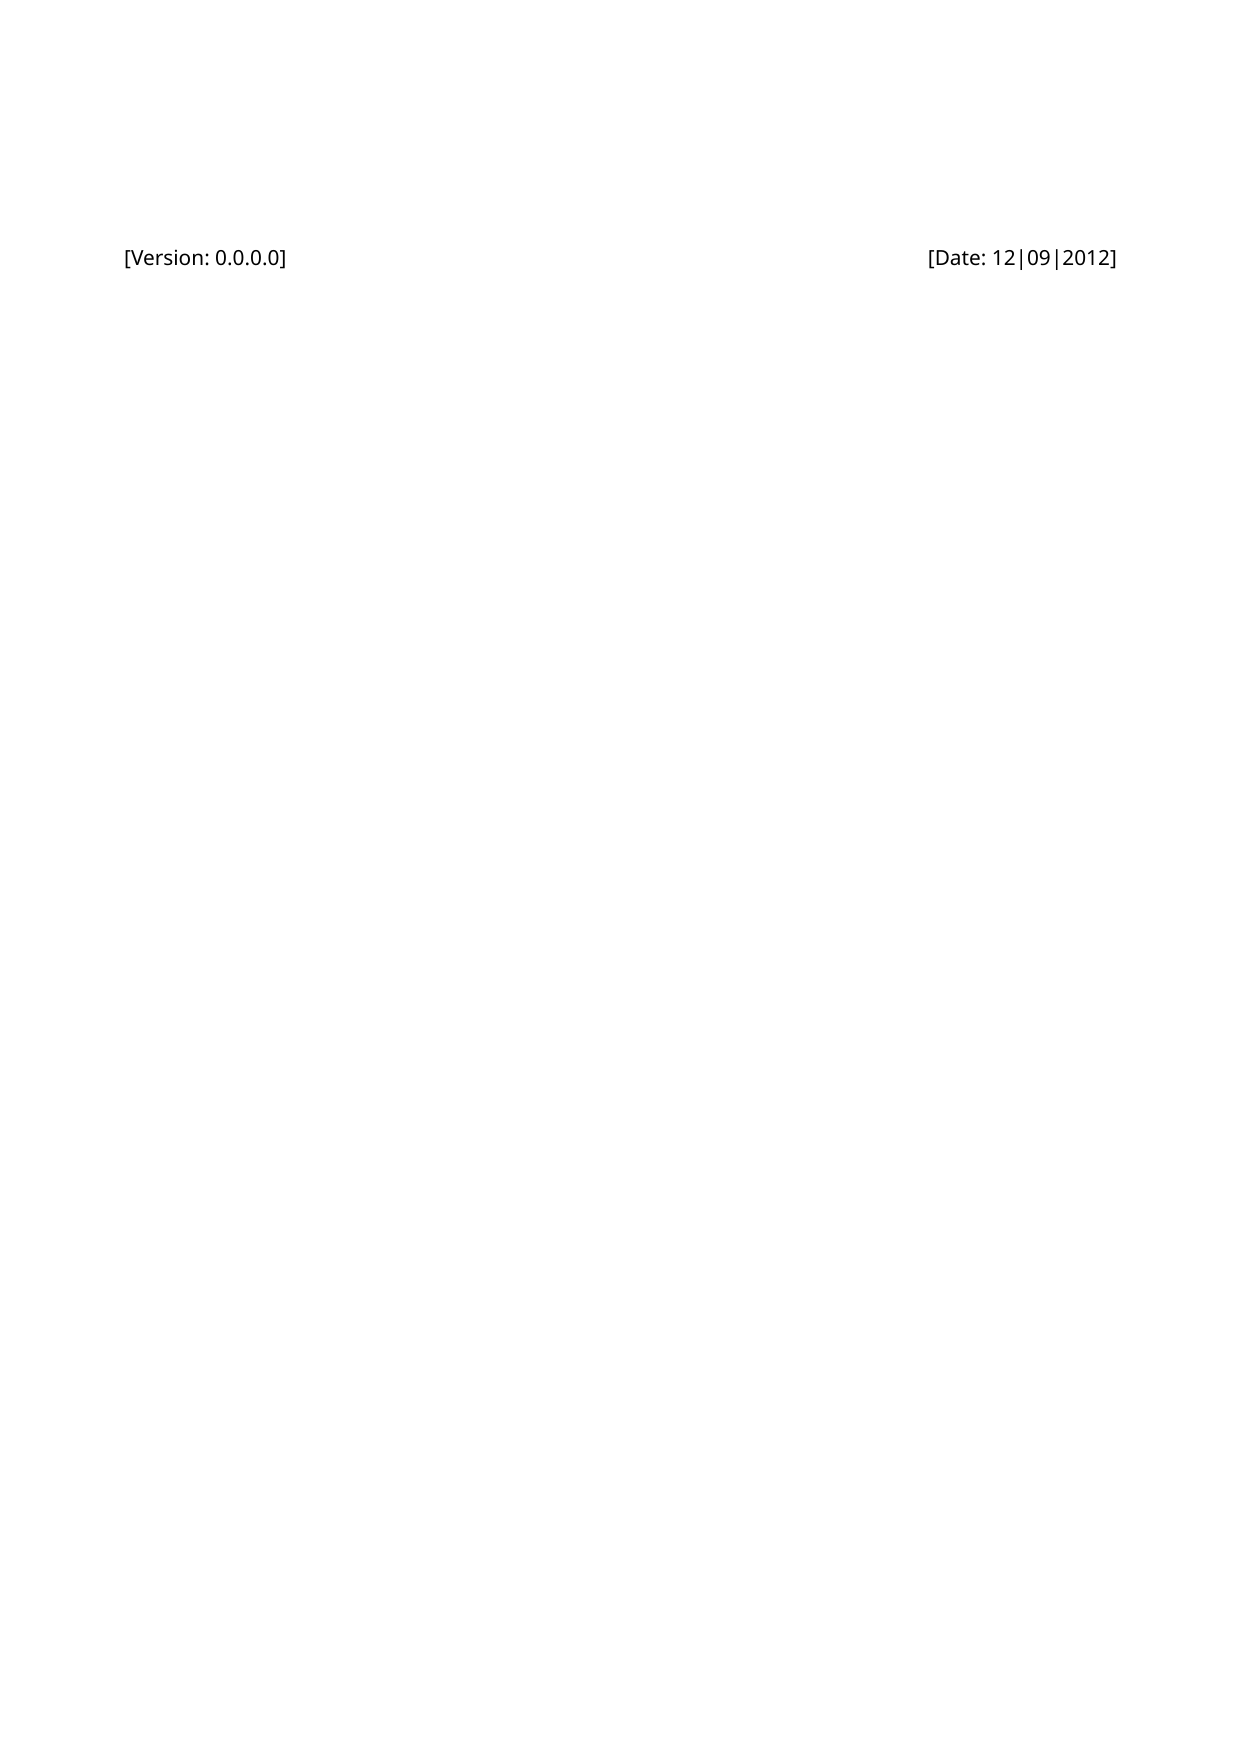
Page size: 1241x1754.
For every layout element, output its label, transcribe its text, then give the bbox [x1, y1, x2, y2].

table_header [Version: 0.0.0.0] [118, 237, 620, 286]
table_header [Date: 12|09|2012] [620, 237, 1122, 286]
